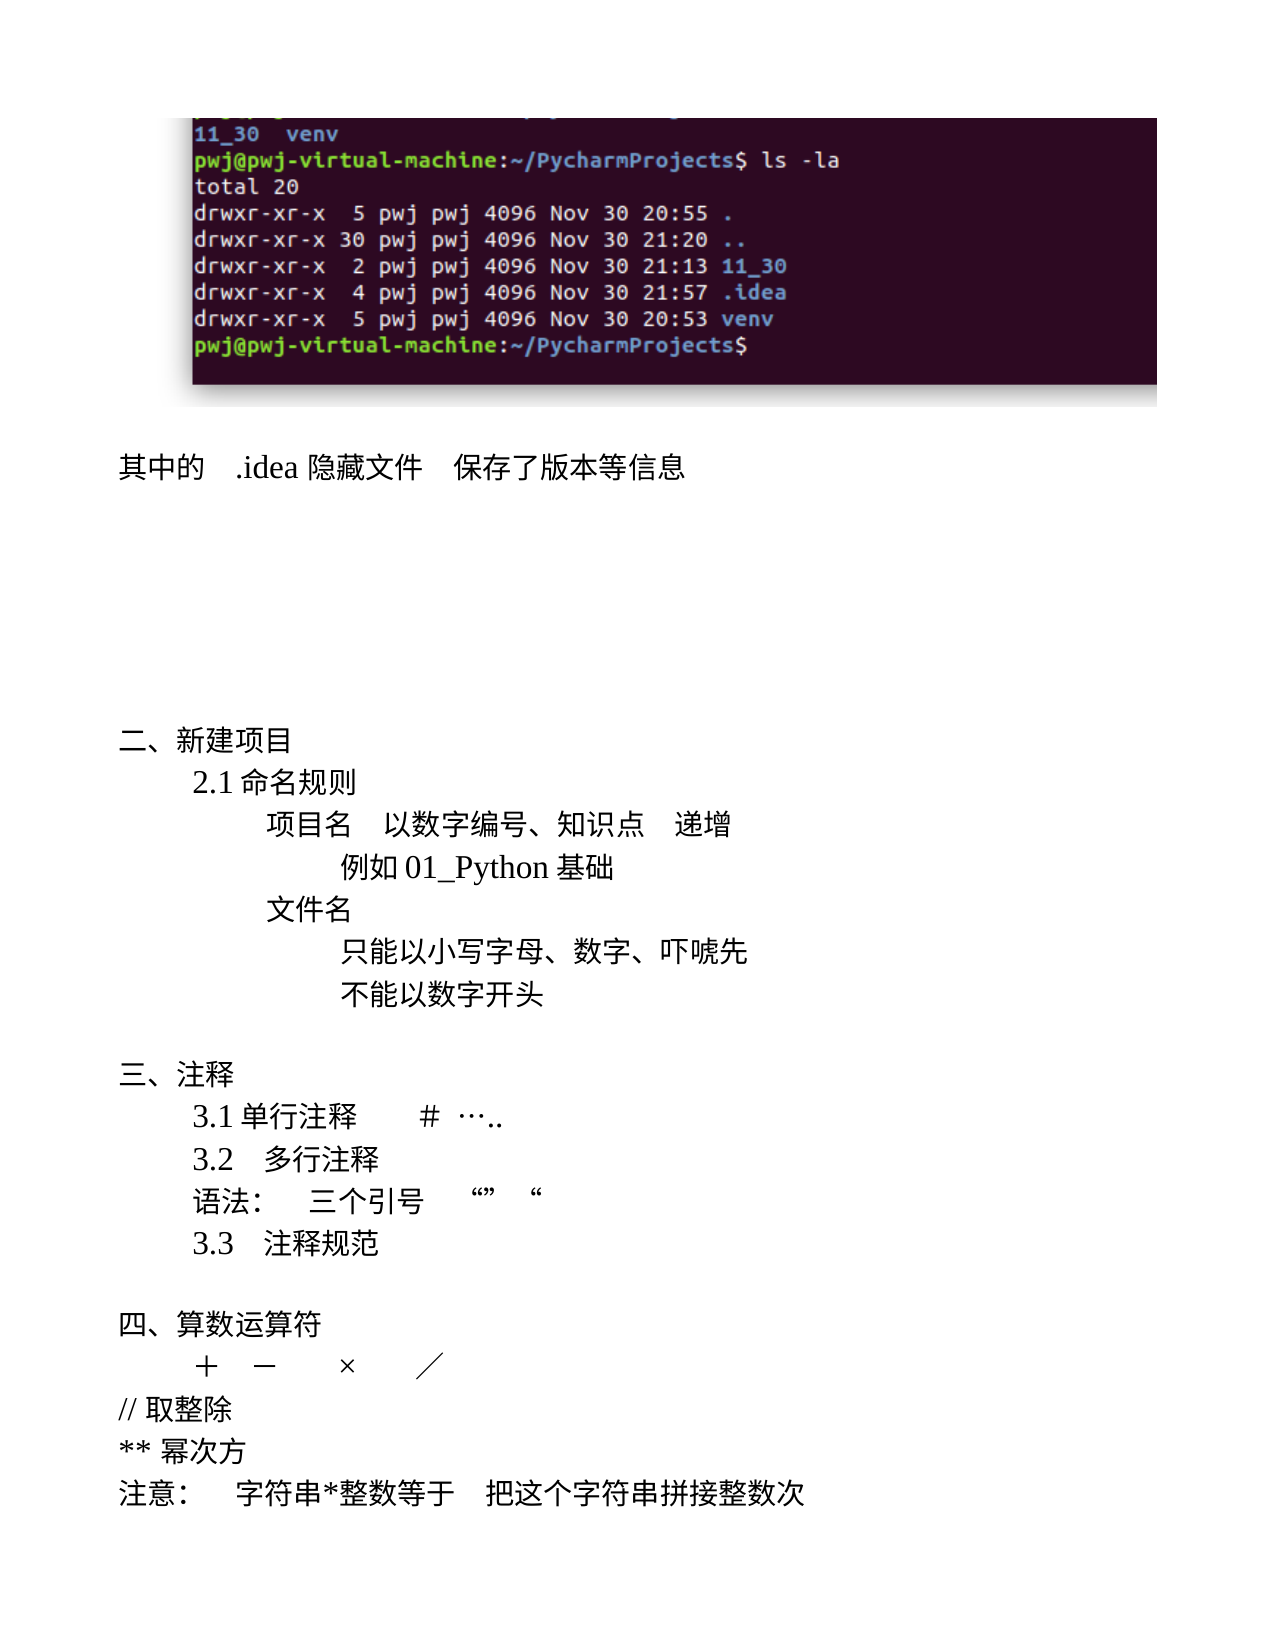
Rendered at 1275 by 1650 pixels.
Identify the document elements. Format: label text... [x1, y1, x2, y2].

text 3.1单行注释 ＃ ….. [118, 1094, 1157, 1136]
text 三、注释 [118, 1052, 1157, 1094]
text 二、新建项目 [118, 717, 1157, 759]
text 项目名 以数字编号、知识点 递增 [118, 802, 1157, 844]
text ** 幂次方 [118, 1428, 1157, 1471]
text 2.1命名规则 [118, 759, 1157, 802]
text // 取整除 [118, 1386, 1157, 1428]
text 语法： 三个引号 “”“ [118, 1178, 1157, 1221]
text 3.2 多行注释 [118, 1136, 1157, 1178]
text 四、算数运算符 [118, 1301, 1157, 1344]
text 3.3 注释规范 [118, 1221, 1157, 1263]
text 只能以小写字母、数字、吓唬先 [118, 929, 1157, 971]
text ＋ － × ／ [118, 1344, 1157, 1386]
text 例如 01_Python基础 [118, 844, 1157, 886]
picture [118, 118, 1157, 407]
text 其中的 .idea 隐藏文件 保存了版本等信息 [118, 445, 1157, 487]
text 文件名 [118, 886, 1157, 929]
text 注意： 字符串*整数等于 把这个字符串拼接整数次 [118, 1471, 1157, 1513]
text 不能以数字开头 [118, 971, 1157, 1013]
